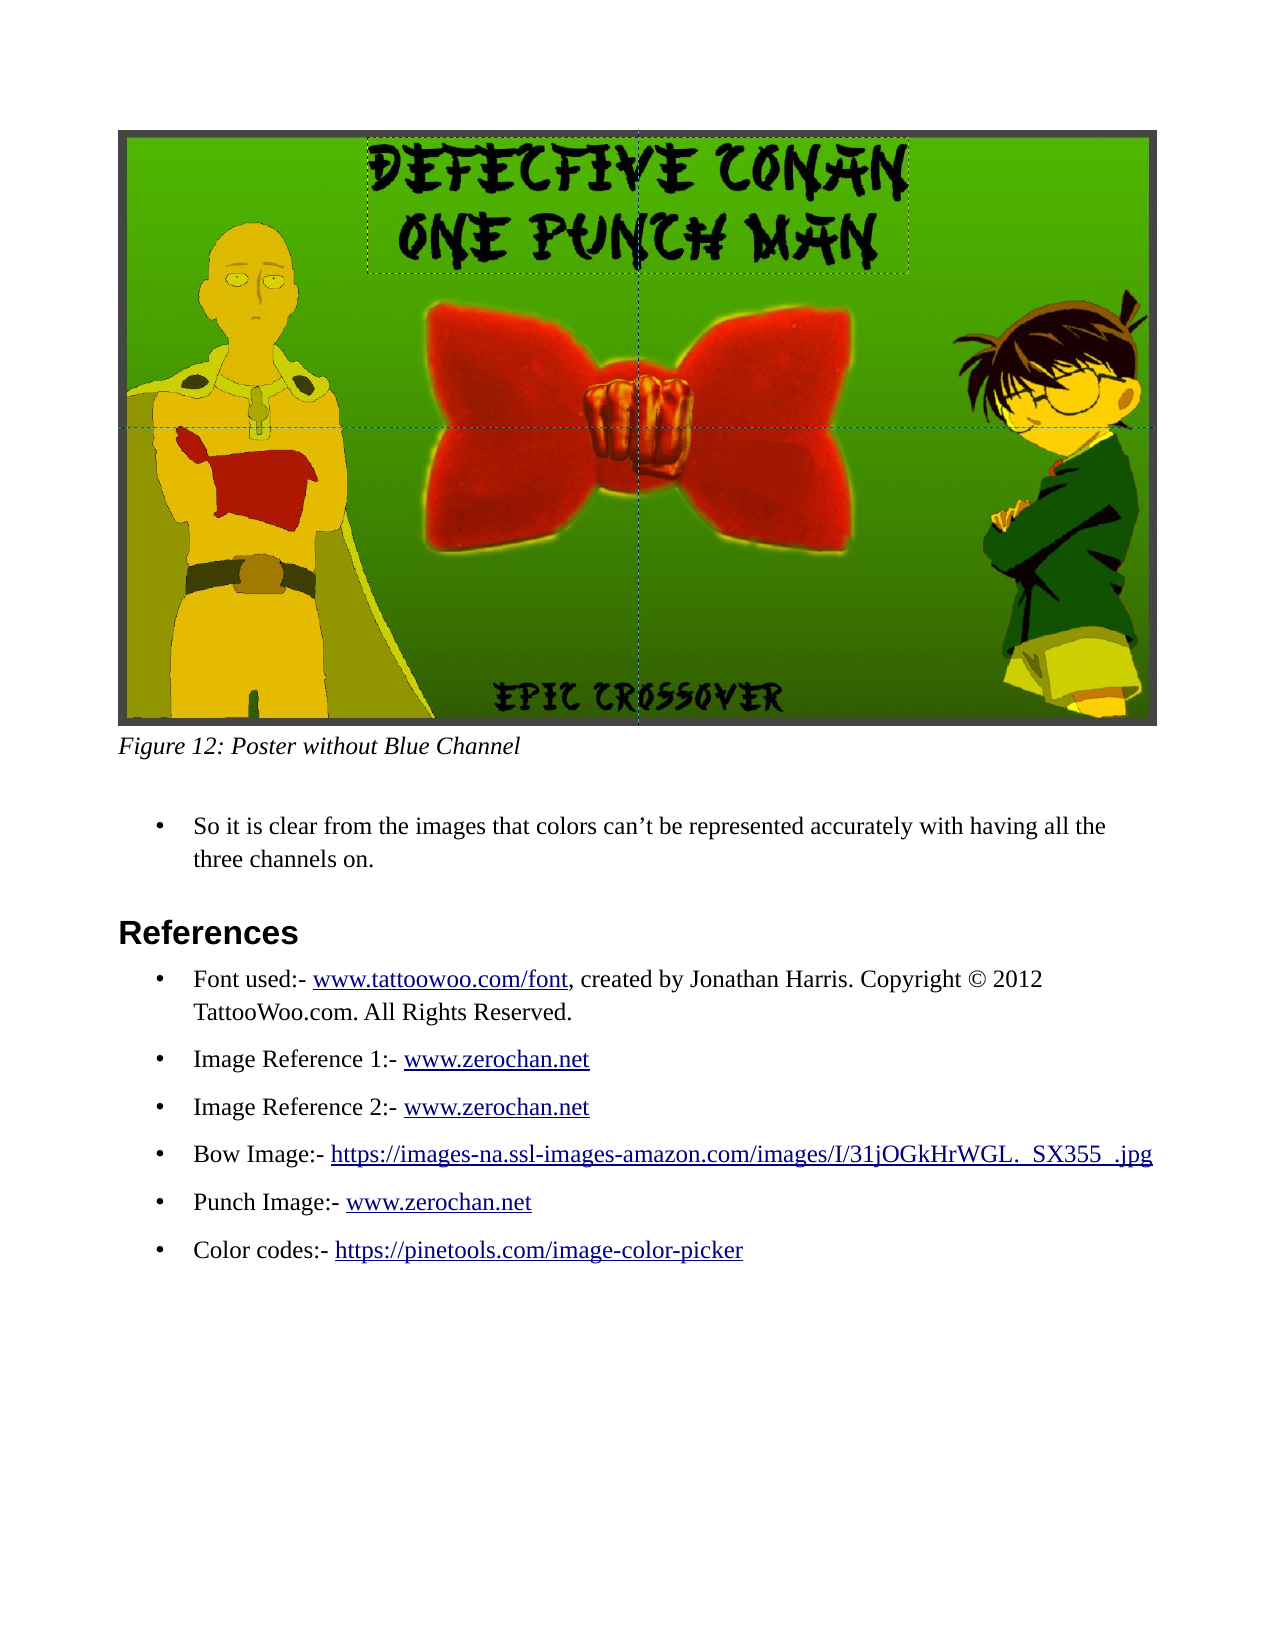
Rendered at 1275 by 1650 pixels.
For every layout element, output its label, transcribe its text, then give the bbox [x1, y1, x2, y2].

list Image Reference 1:- www.zerochan.net [156, 1044, 1157, 1073]
text Figure 12: Poster without Blue Channel [118, 726, 1157, 760]
list Image Reference 2:- www.zerochan.net [156, 1092, 1157, 1121]
list Punch Image:- www.zerochan.net [156, 1187, 1157, 1216]
list Bow Image:- https://images-na.ssl-images-amazon.com/images/I/31jOGkHrWGL._SX355_.jpg [156, 1139, 1157, 1168]
subtitle References [118, 912, 1157, 951]
list Font used:- www.tattoowoo.com/font, created by Jonathan Harris. Copyright © 2012 TattooWoo.com. All Rights Reserved. [156, 964, 1157, 1025]
picture [118, 130, 1157, 726]
list Color codes:- https://pinetools.com/image-color-picker [156, 1235, 1157, 1263]
list So it is clear from the images that colors can’t be represented accurately with having all the three channels on. [156, 811, 1157, 873]
